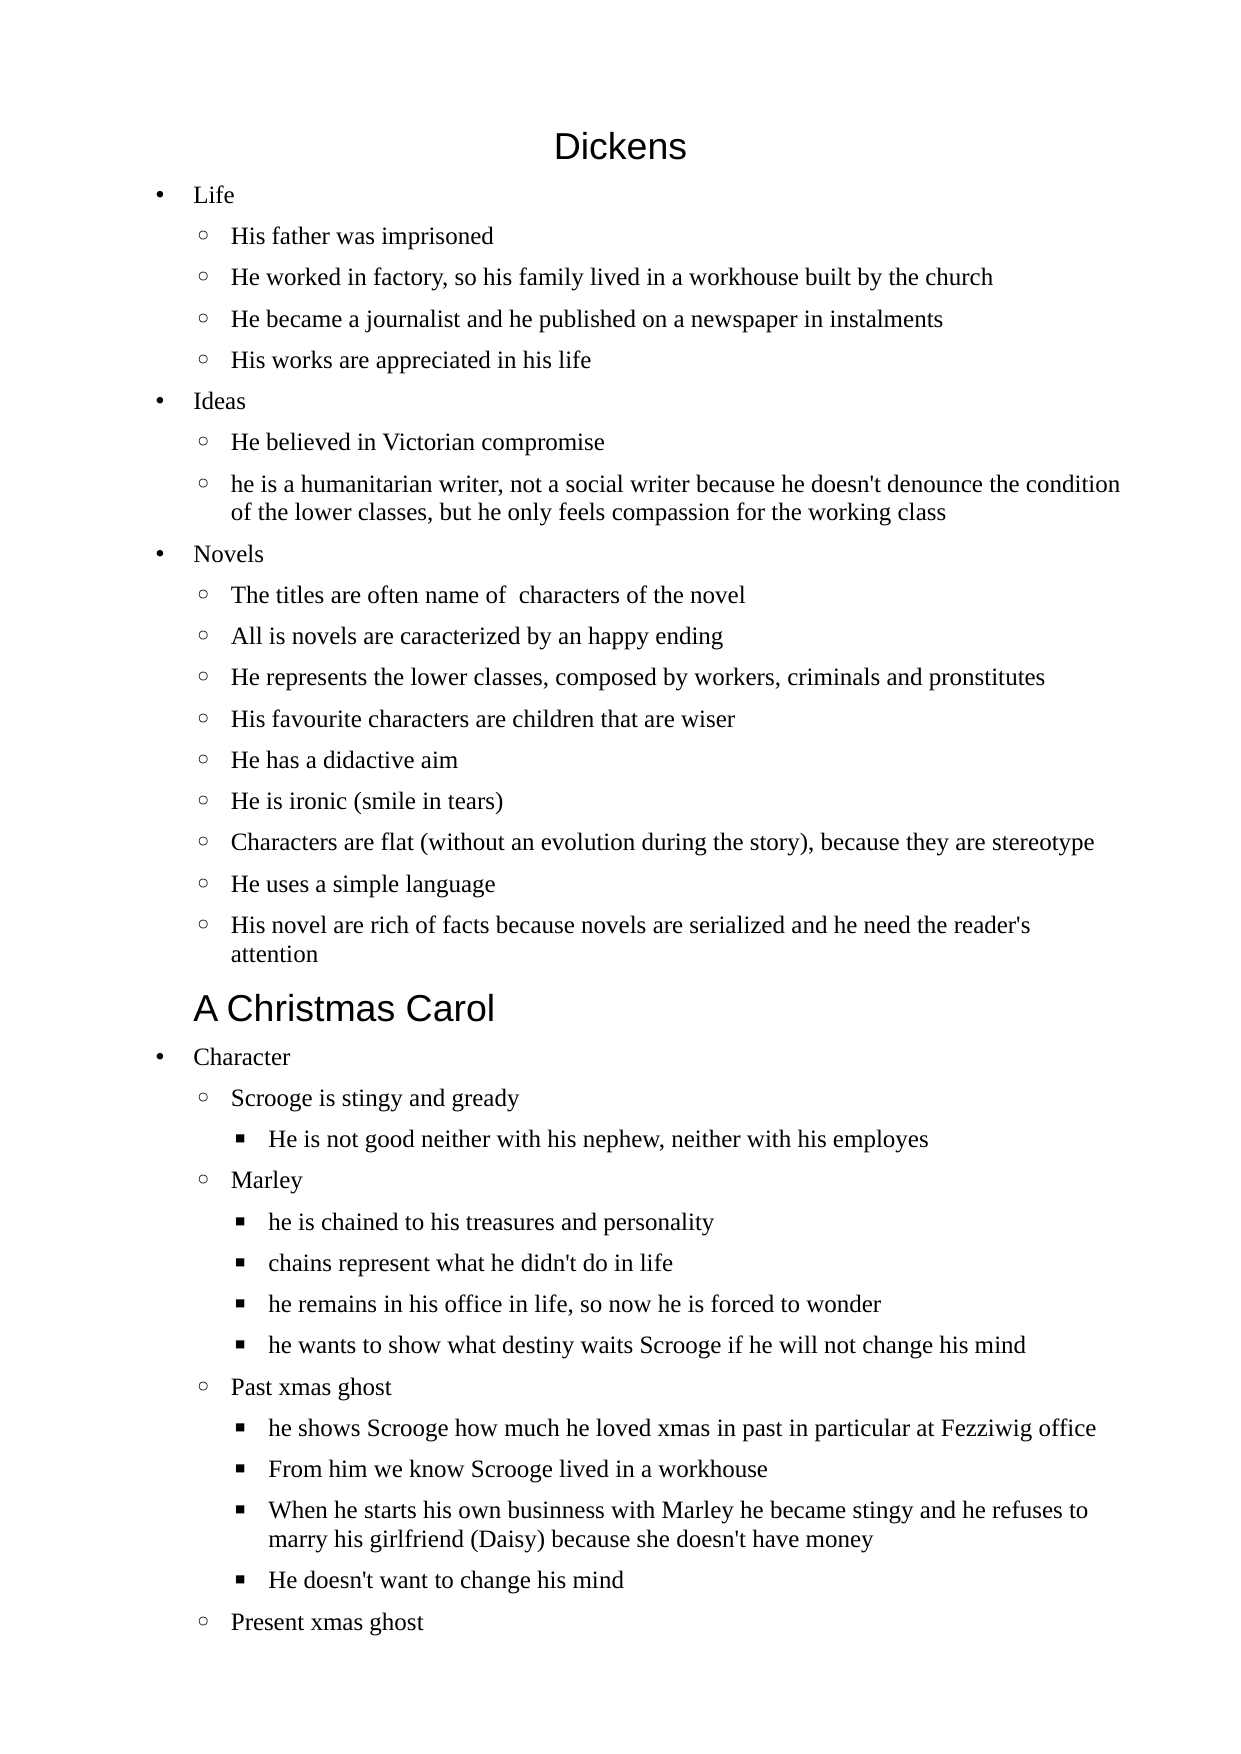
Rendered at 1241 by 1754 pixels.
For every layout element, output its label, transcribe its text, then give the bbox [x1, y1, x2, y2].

list He worked in factory, so his family lived in a workhouse built by the church [193, 262, 1122, 291]
list Characters are flat (without an evolution during the story), because they are stereotype [193, 827, 1122, 856]
list He is ironic (smile in tears) [193, 786, 1122, 815]
list he is a humanitarian writer, not a social writer because he doesn't denounce the condition of the lower classes, but he only feels compassion for the working class [193, 469, 1122, 526]
list Ideas [156, 386, 1122, 415]
list Marley [193, 1166, 1122, 1194]
list When he starts his own businness with Marley he became stingy and he refuses to marry his girlfriend (Daisy) because she doesn't have money [231, 1496, 1122, 1553]
list His works are appreciated in his life [193, 345, 1122, 374]
list he wants to show what destiny waits Scrooge if he will not change his mind [231, 1331, 1122, 1359]
list He doesn't want to change his mind [231, 1566, 1122, 1594]
list Scrooge is stingy and gready [193, 1083, 1122, 1112]
list he shows Scrooge how much he loved xmas in past in particular at Fezziwig office [231, 1413, 1122, 1442]
list he is chained to his treasures and personality [231, 1207, 1122, 1236]
list All is novels are caracterized by an happy ending [193, 621, 1122, 650]
list He believed in Victorian compromise [193, 427, 1122, 456]
list He became a journalist and he published on a newspaper in instalments [193, 304, 1122, 332]
list From him we know Scrooge lived in a workhouse [231, 1454, 1122, 1483]
list His father was imprisoned [193, 221, 1122, 250]
list He uses a simple language [193, 869, 1122, 897]
list His novel are rich of facts because novels are serialized and he need the reader's attention [193, 910, 1122, 967]
list The titles are often name of characters of the novel [193, 580, 1122, 609]
subtitle Dickens [118, 124, 1122, 167]
list he remains in his office in life, so now he is forced to wonder [231, 1289, 1122, 1318]
list He is not good neither with his nephew, neither with his employes [231, 1124, 1122, 1153]
list His favourite characters are children that are wiser [193, 704, 1122, 732]
list He represents the lower classes, composed by workers, criminals and pronstitutes [193, 662, 1122, 691]
list Past xmas ghost [193, 1372, 1122, 1401]
subtitle A Christmas Carol [156, 986, 1122, 1029]
list Life [156, 180, 1122, 209]
list He has a didactive aim [193, 745, 1122, 774]
list Character [156, 1042, 1122, 1071]
list chains represent what he didn't do in life [231, 1248, 1122, 1277]
list Novels [156, 539, 1122, 567]
list Present xmas ghost [193, 1607, 1122, 1636]
